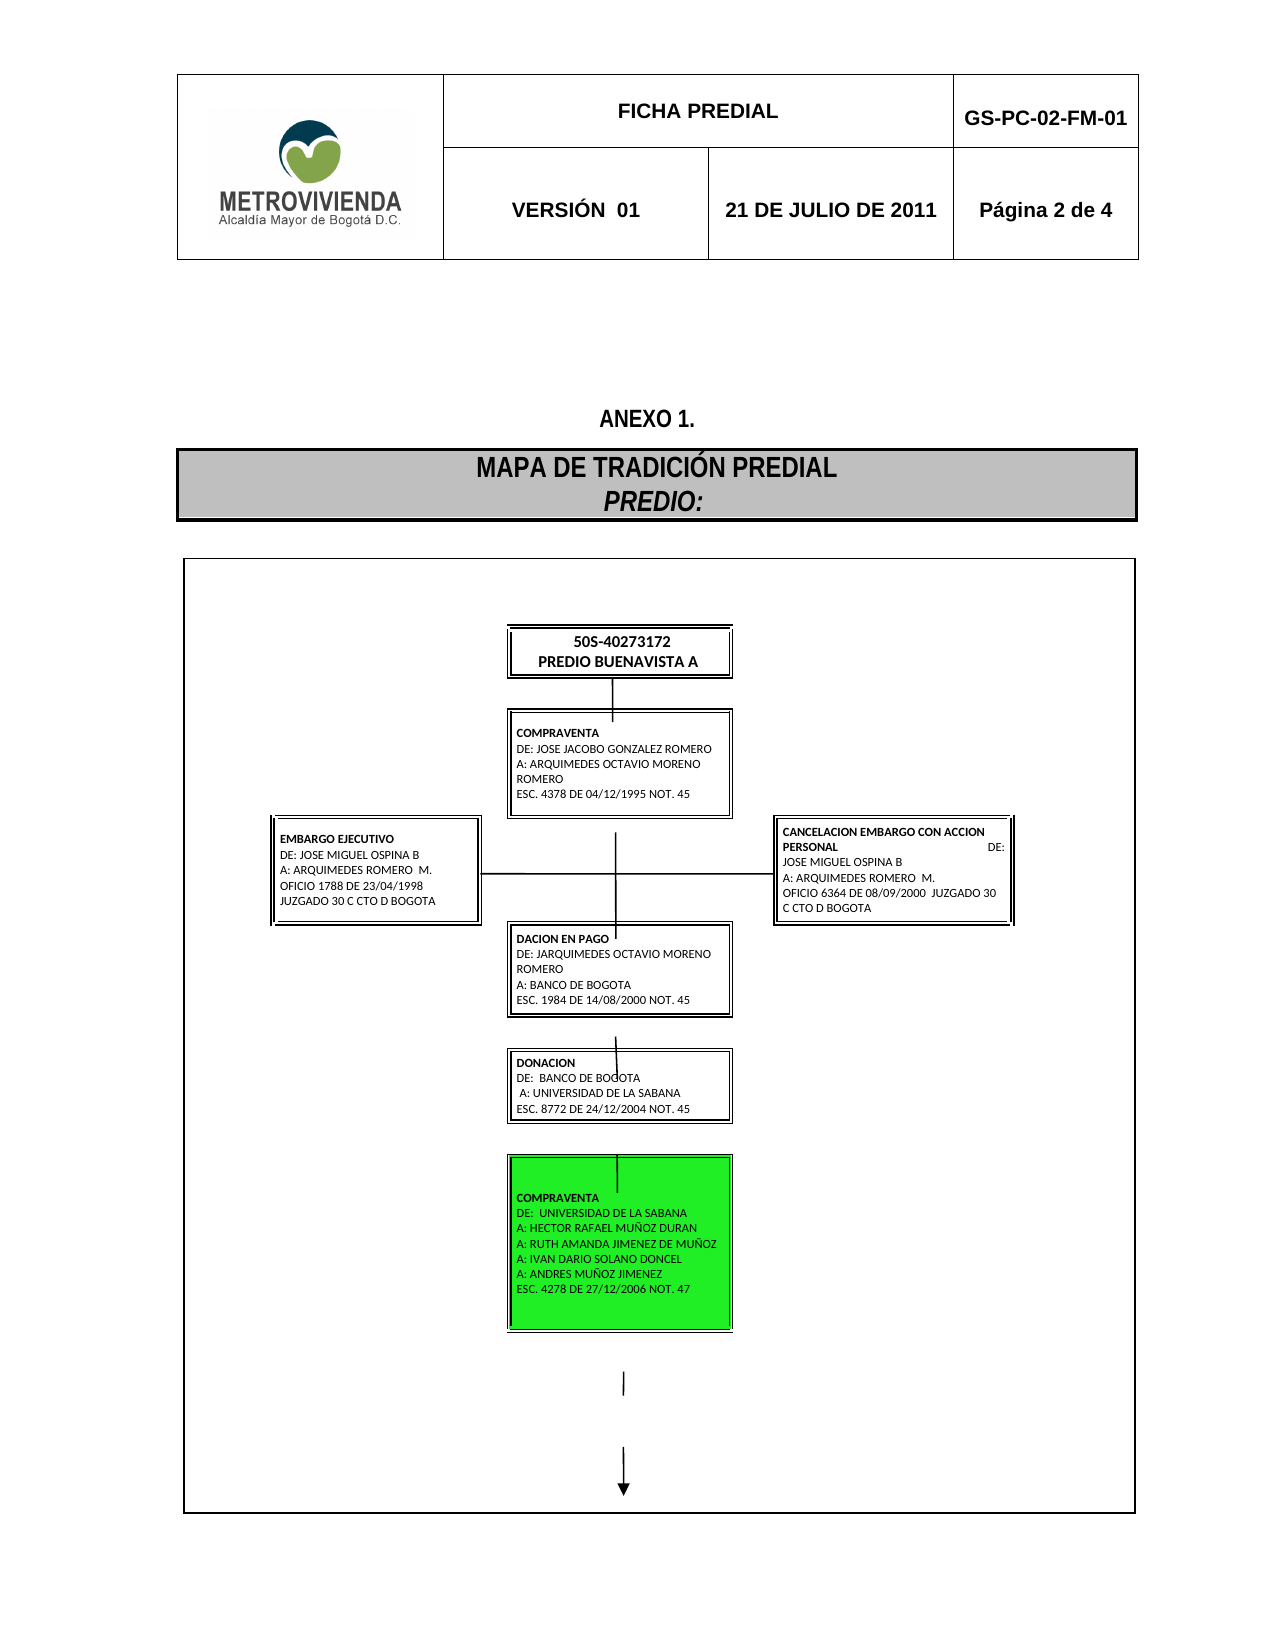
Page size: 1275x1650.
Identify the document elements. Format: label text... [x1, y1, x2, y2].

table_cell [775, 708, 1012, 814]
table_cell [482, 815, 509, 872]
table_cell [273, 1048, 480, 1119]
table_cell [273, 708, 480, 814]
table_header 50S-40273172 PREDIO BUENAVISTA A [509, 626, 731, 674]
table_cell [482, 875, 509, 921]
table_cell [273, 1154, 480, 1329]
table_cell EMBARGO EJECUTIVO DE: JOSE MIGUEL OSPINA B A: ARQUIMEDES ROMERO M. OFICIO 1788 DE 23/04/1998 JUZGADO 30 C CTO D BOGOTA [273, 815, 480, 921]
table_header [775, 624, 1012, 674]
table_header MAPA DE TRADICIÓN PREDIAL PREDIO: [179, 451, 1135, 517]
table_cell [733, 921, 775, 1013]
table_cell [775, 1013, 1012, 1047]
table_cell [731, 815, 773, 873]
table_header [480, 624, 509, 674]
table_cell [733, 1048, 775, 1119]
table_cell [273, 921, 480, 1013]
table_cell [614, 679, 731, 708]
table_cell [509, 819, 731, 873]
table_cell [480, 1013, 509, 1047]
table_cell [480, 674, 509, 708]
table_cell [480, 1119, 509, 1154]
table_cell COMPRAVENTA DE: UNIVERSIDAD DE LA SABANA A: HECTOR RAFAEL MUÑOZ DURAN A: RUTH AMANDA JIMENEZ DE MUÑOZ A: IVAN DARIO SOLANO DONCEL A: ANDRES MUÑOZ JIMENEZ ESC. 4278 DE 27/12/2006 NOT. 47 [509, 1155, 731, 1329]
table_cell COMPRAVENTA DE: JOSE JACOBO GONZALEZ ROMERO A: ARQUIMEDES OCTAVIO MORENO ROMERO ESC. 4378 DE 04/12/1995 NOT. 45 [512, 713, 729, 814]
table_cell [775, 674, 1012, 708]
table_cell [273, 1013, 480, 1047]
table_cell [509, 875, 615, 921]
table_cell [775, 1048, 1012, 1119]
table_cell [509, 1018, 731, 1047]
table_cell [731, 1119, 775, 1154]
table_cell CANCELACION EMBARGO CON ACCION PERSONAL DE: JOSE MIGUEL OSPINA B A: ARQUIMEDES ROMERO M. OFICIO 6364 DE 08/09/2000 JUZGADO 30 C CTO D BOGOTA [775, 815, 1012, 921]
table_header [731, 624, 775, 674]
table_header [273, 624, 480, 674]
table_cell [480, 708, 507, 814]
table_cell [733, 708, 775, 814]
table_cell [509, 679, 611, 708]
table_cell [731, 674, 775, 708]
picture [206, 107, 414, 239]
table_cell [775, 1119, 1012, 1154]
table_cell [509, 1124, 731, 1154]
table_cell [731, 1013, 775, 1047]
table_cell [273, 674, 480, 708]
table_cell DONACION DE: BANCO DE BOGOTA A: UNIVERSIDAD DE LA SABANA ESC. 8772 DE 24/12/2004 NOT. 45 [512, 1052, 729, 1119]
table_cell [273, 1119, 480, 1154]
table_cell [733, 1154, 775, 1329]
table_cell [480, 1154, 507, 1329]
table_cell [775, 921, 1012, 1013]
table_cell [731, 875, 773, 921]
table_cell [617, 875, 731, 921]
table_cell [480, 1048, 507, 1119]
table_cell [775, 1154, 1012, 1329]
text ANEXO 1. [196, 404, 1098, 433]
table_cell DACION EN PAGO DE: JARQUIMEDES OCTAVIO MORENO ROMERO A: BANCO DE BOGOTA ESC. 1984 DE 14/08/2000 NOT. 45 [512, 926, 729, 1013]
table_cell [480, 921, 507, 1013]
